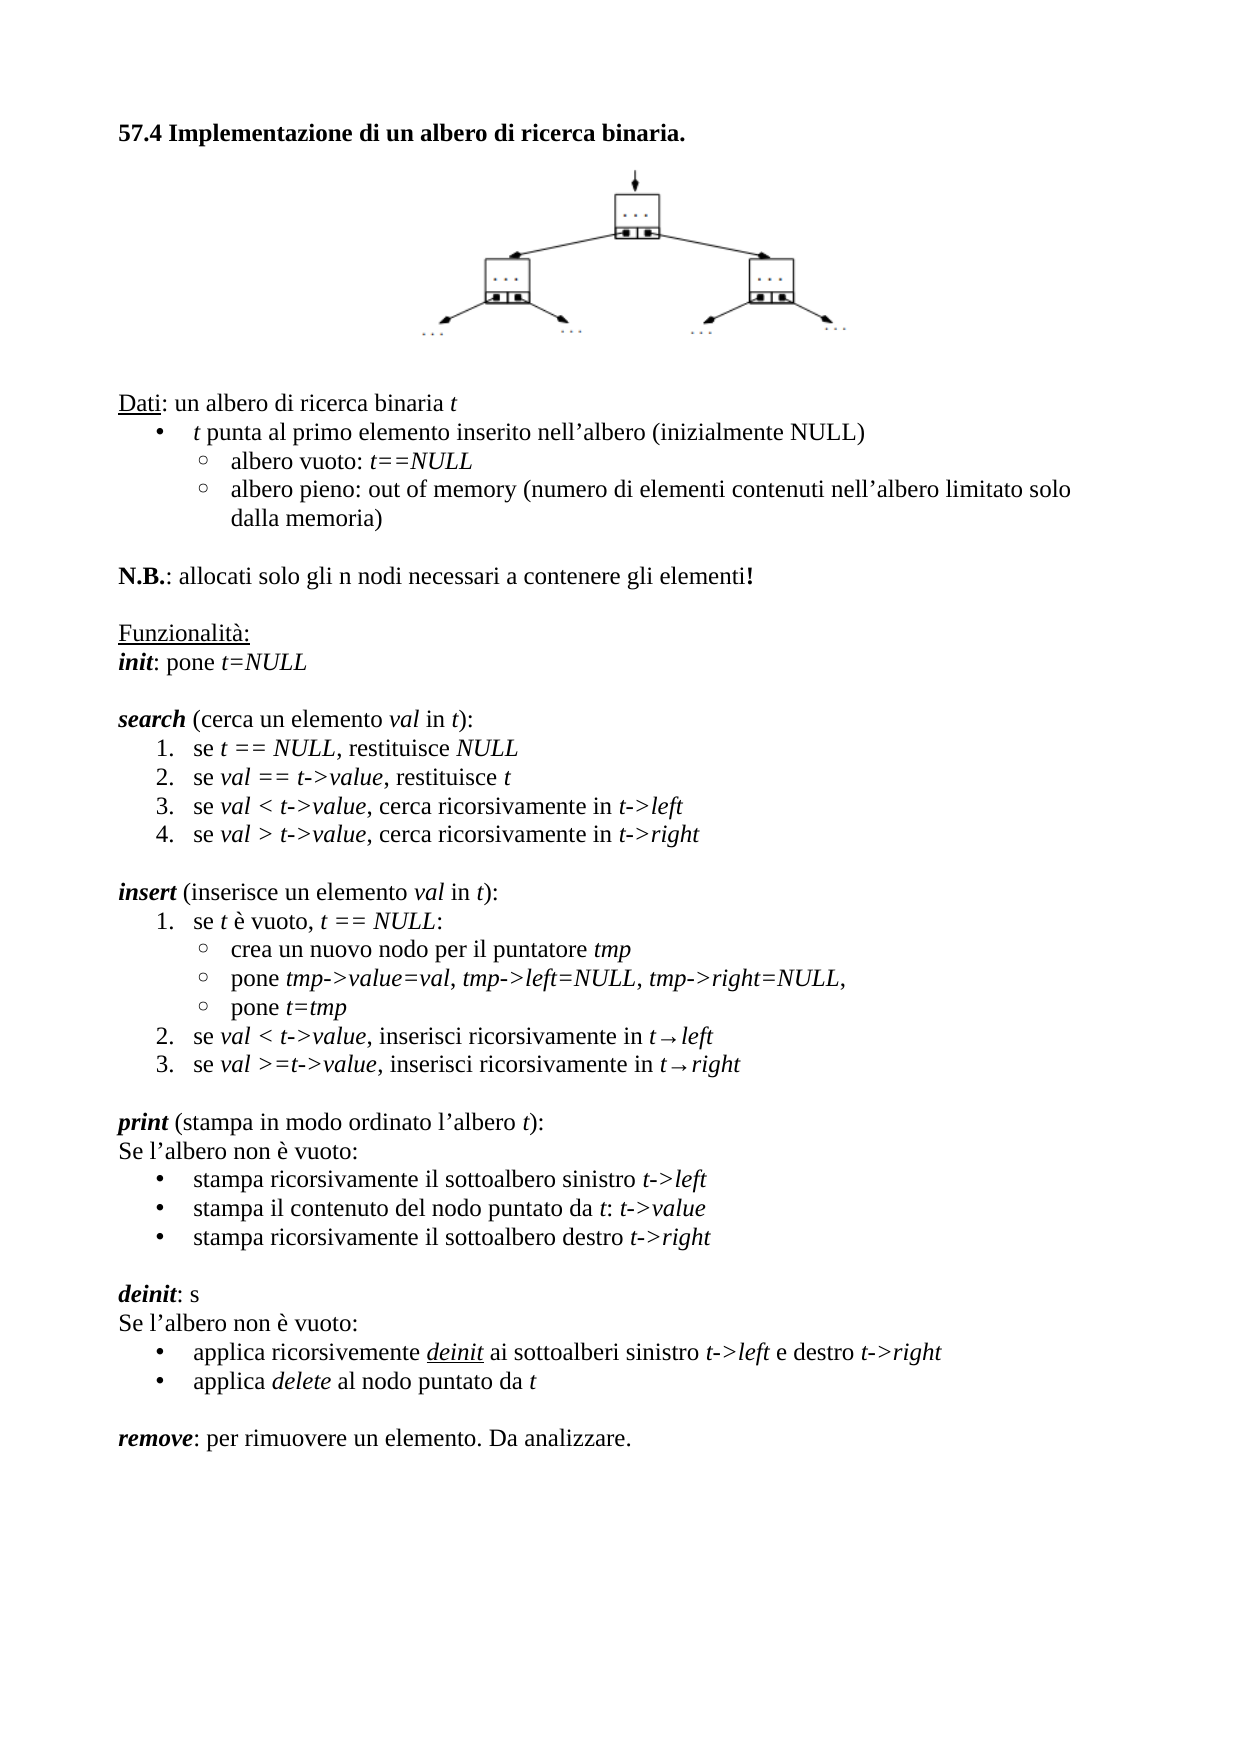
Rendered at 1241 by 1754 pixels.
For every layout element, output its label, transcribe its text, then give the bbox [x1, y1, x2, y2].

list se val >=t->value, inserisci ricorsivamente in t→right [156, 1049, 1122, 1078]
text 57.4 Implementazione di un albero di ricerca binaria. [118, 118, 1122, 147]
list stampa ricorsivamente il sottoalbero sinistro t->left [156, 1164, 1122, 1193]
list se val > t->value, cerca ricorsivamente in t->right [156, 819, 1122, 848]
text deinit: s [118, 1279, 1122, 1308]
picture [415, 156, 853, 360]
text insert (inserisce un elemento val in t): [118, 877, 1122, 906]
list se val < t->value, cerca ricorsivamente in t->left [156, 791, 1122, 819]
text Se l’albero non è vuoto: [118, 1308, 1122, 1337]
text Se l’albero non è vuoto: [118, 1136, 1122, 1164]
list stampa ricorsivamente il sottoalbero destro t->right [156, 1222, 1122, 1251]
text print (stampa in modo ordinato l’albero t): [118, 1107, 1122, 1136]
list albero vuoto: t==NULL [193, 446, 1122, 474]
list se val < t->value, inserisci ricorsivamente in t→left [156, 1021, 1122, 1049]
list pone tmp->value=val, tmp->left=NULL, tmp->right=NULL, [193, 963, 1122, 992]
text init: pone t=NULL [118, 647, 1122, 676]
list applica ricorsivemente deinit ai sottoalberi sinistro t->left e destro t->right [156, 1337, 1122, 1366]
text Dati: un albero di ricerca binaria t [118, 388, 1122, 417]
list pone t=tmp [193, 992, 1122, 1021]
text N.B.: allocati solo gli n nodi necessari a contenere gli elementi! [118, 561, 1122, 589]
list albero pieno: out of memory (numero di elementi contenuti nell’albero limitato solo dalla memoria) [193, 474, 1122, 532]
list stampa il contenuto del nodo puntato da t: t->value [156, 1193, 1122, 1222]
list t punta al primo elemento inserito nell’albero (inizialmente NULL) [156, 417, 1122, 446]
text search (cerca un elemento val in t): [118, 704, 1122, 733]
text remove: per rimuovere un elemento. Da analizzare. [118, 1423, 1122, 1452]
list se t == NULL, restituisce NULL [156, 733, 1122, 762]
list se val == t->value, restituisce t [156, 762, 1122, 791]
list se t è vuoto, t == NULL: [156, 906, 1122, 934]
list crea un nuovo nodo per il puntatore tmp [193, 934, 1122, 963]
list applica delete al nodo puntato da t [156, 1366, 1122, 1394]
text Funzionalità: [118, 618, 1122, 647]
